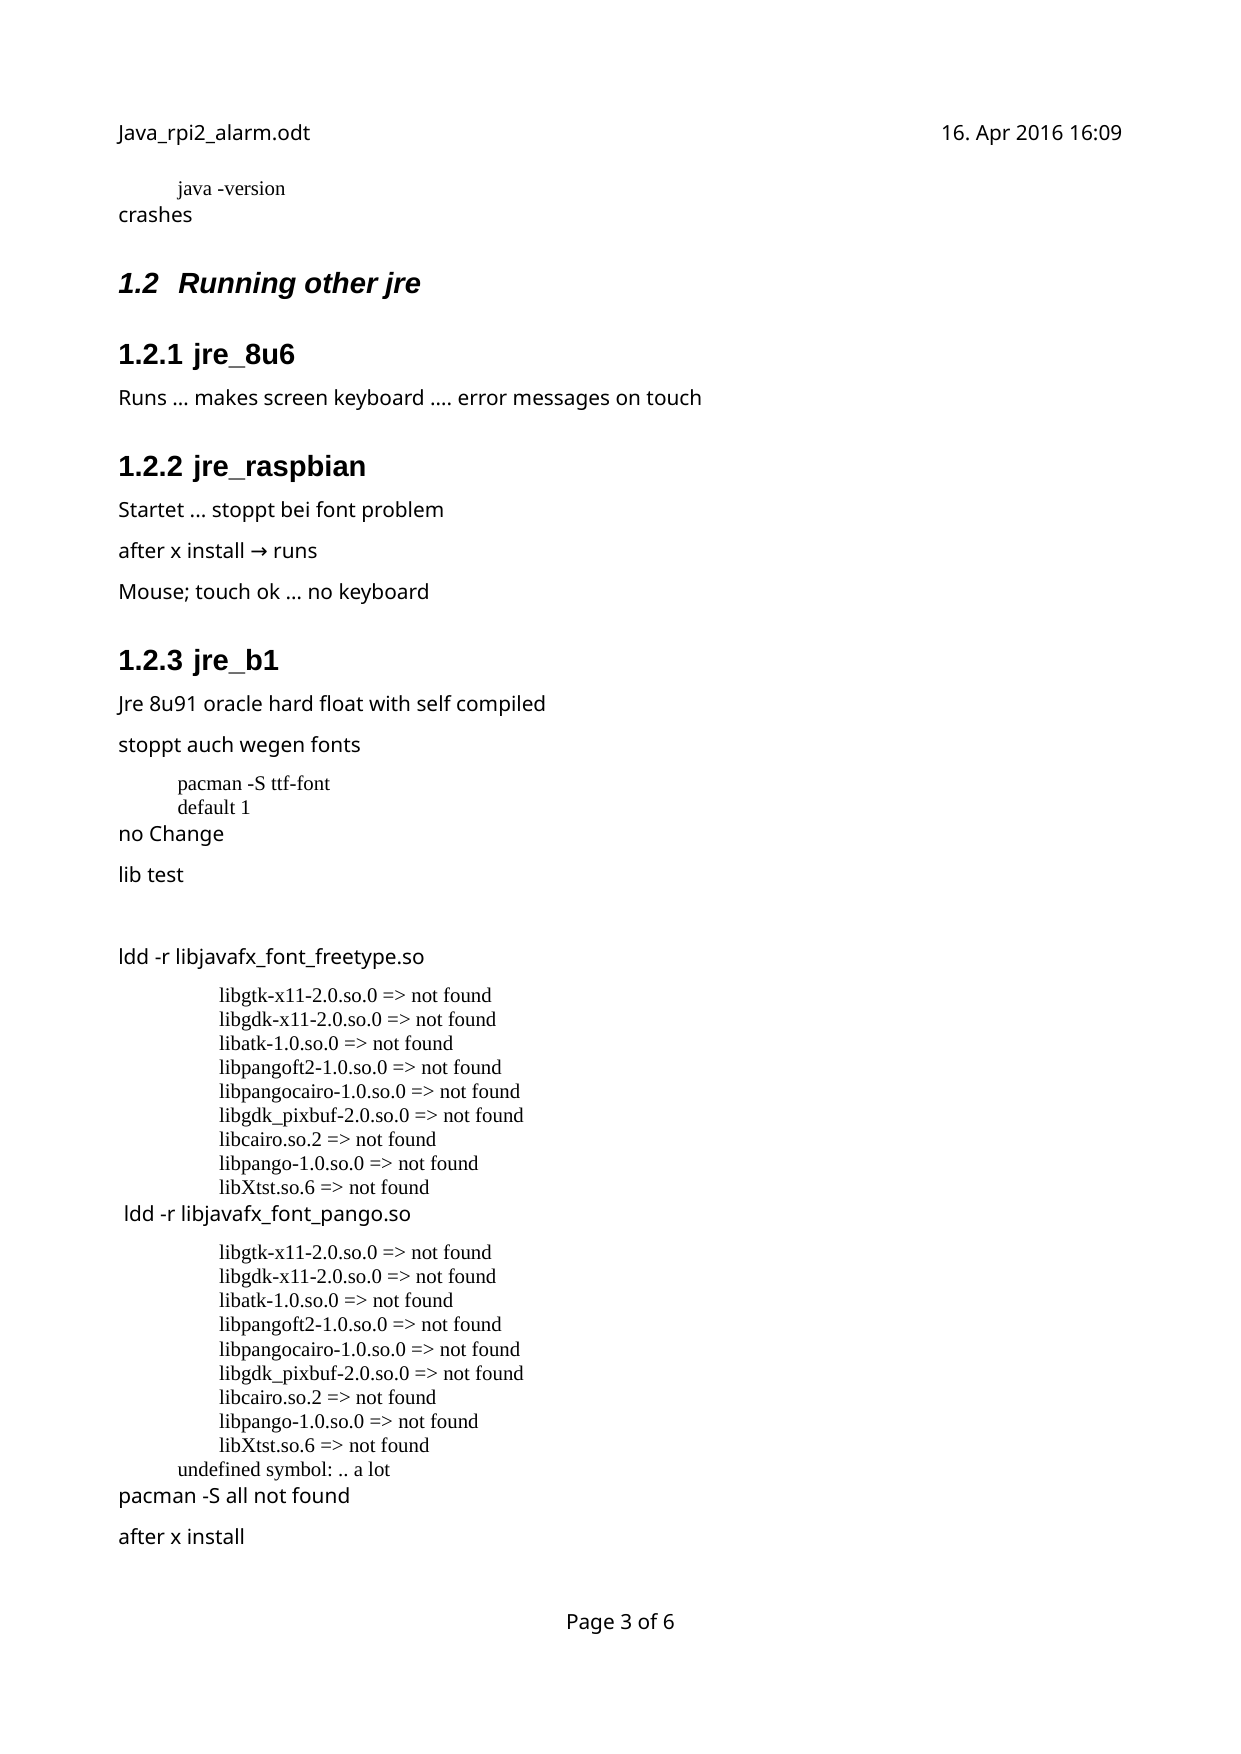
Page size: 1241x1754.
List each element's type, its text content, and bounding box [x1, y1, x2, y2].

subtitle Running other jre [118, 266, 1122, 299]
text libpangoft2-1.0.so.0 => not found [177, 1055, 1122, 1079]
text crashes [118, 200, 1122, 228]
text after x install [118, 1522, 1122, 1550]
text libgdk-x11-2.0.so.0 => not found [177, 1264, 1122, 1288]
text libpangoft2-1.0.so.0 => not found [177, 1312, 1122, 1336]
text libatk-1.0.so.0 => not found [177, 1288, 1122, 1312]
text libcairo.so.2 => not found [177, 1384, 1122, 1409]
text libgdk_pixbuf-2.0.so.0 => not found [177, 1103, 1122, 1127]
text pacman -S all not found [118, 1481, 1122, 1509]
subtitle jre_raspbian [118, 449, 1122, 483]
text after x install → runs [118, 536, 1122, 564]
text libpangocairo-1.0.so.0 => not found [177, 1079, 1122, 1103]
text libXtst.so.6 => not found [177, 1175, 1122, 1199]
text libXtst.so.6 => not found [177, 1433, 1122, 1457]
text pacman -S ttf-font [177, 771, 1122, 795]
text libatk-1.0.so.0 => not found [177, 1031, 1122, 1055]
text ldd -r libjavafx_font_freetype.so [118, 942, 1122, 970]
subtitle jre_b1 [118, 643, 1122, 676]
text ldd -r libjavafx_font_pango.so [118, 1199, 1122, 1228]
subtitle jre_8u6 [118, 337, 1122, 371]
text libgdk-x11-2.0.so.0 => not found [177, 1007, 1122, 1031]
text no Change [118, 819, 1122, 847]
text libgdk_pixbuf-2.0.so.0 => not found [177, 1361, 1122, 1384]
text java -version [177, 176, 1122, 200]
text Jre 8u91 oracle hard float with self compiled [118, 689, 1122, 717]
text libcairo.so.2 => not found [177, 1127, 1122, 1151]
text Startet ... stoppt bei font problem [118, 495, 1122, 523]
text libpangocairo-1.0.so.0 => not found [177, 1336, 1122, 1361]
text libpango-1.0.so.0 => not found [177, 1409, 1122, 1433]
text lib test [118, 860, 1122, 888]
text libgtk-x11-2.0.so.0 => not found [177, 1240, 1122, 1264]
text libpango-1.0.so.0 => not found [177, 1151, 1122, 1175]
text Runs … makes screen keyboard …. error messages on touch [118, 383, 1122, 412]
text undefined symbol: .. a lot [177, 1457, 1122, 1481]
text default 1 [177, 795, 1122, 819]
text stoppt auch wegen fonts [118, 730, 1122, 758]
text Mouse; touch ok … no keyboard [118, 577, 1122, 605]
text libgtk-x11-2.0.so.0 => not found [177, 983, 1122, 1007]
